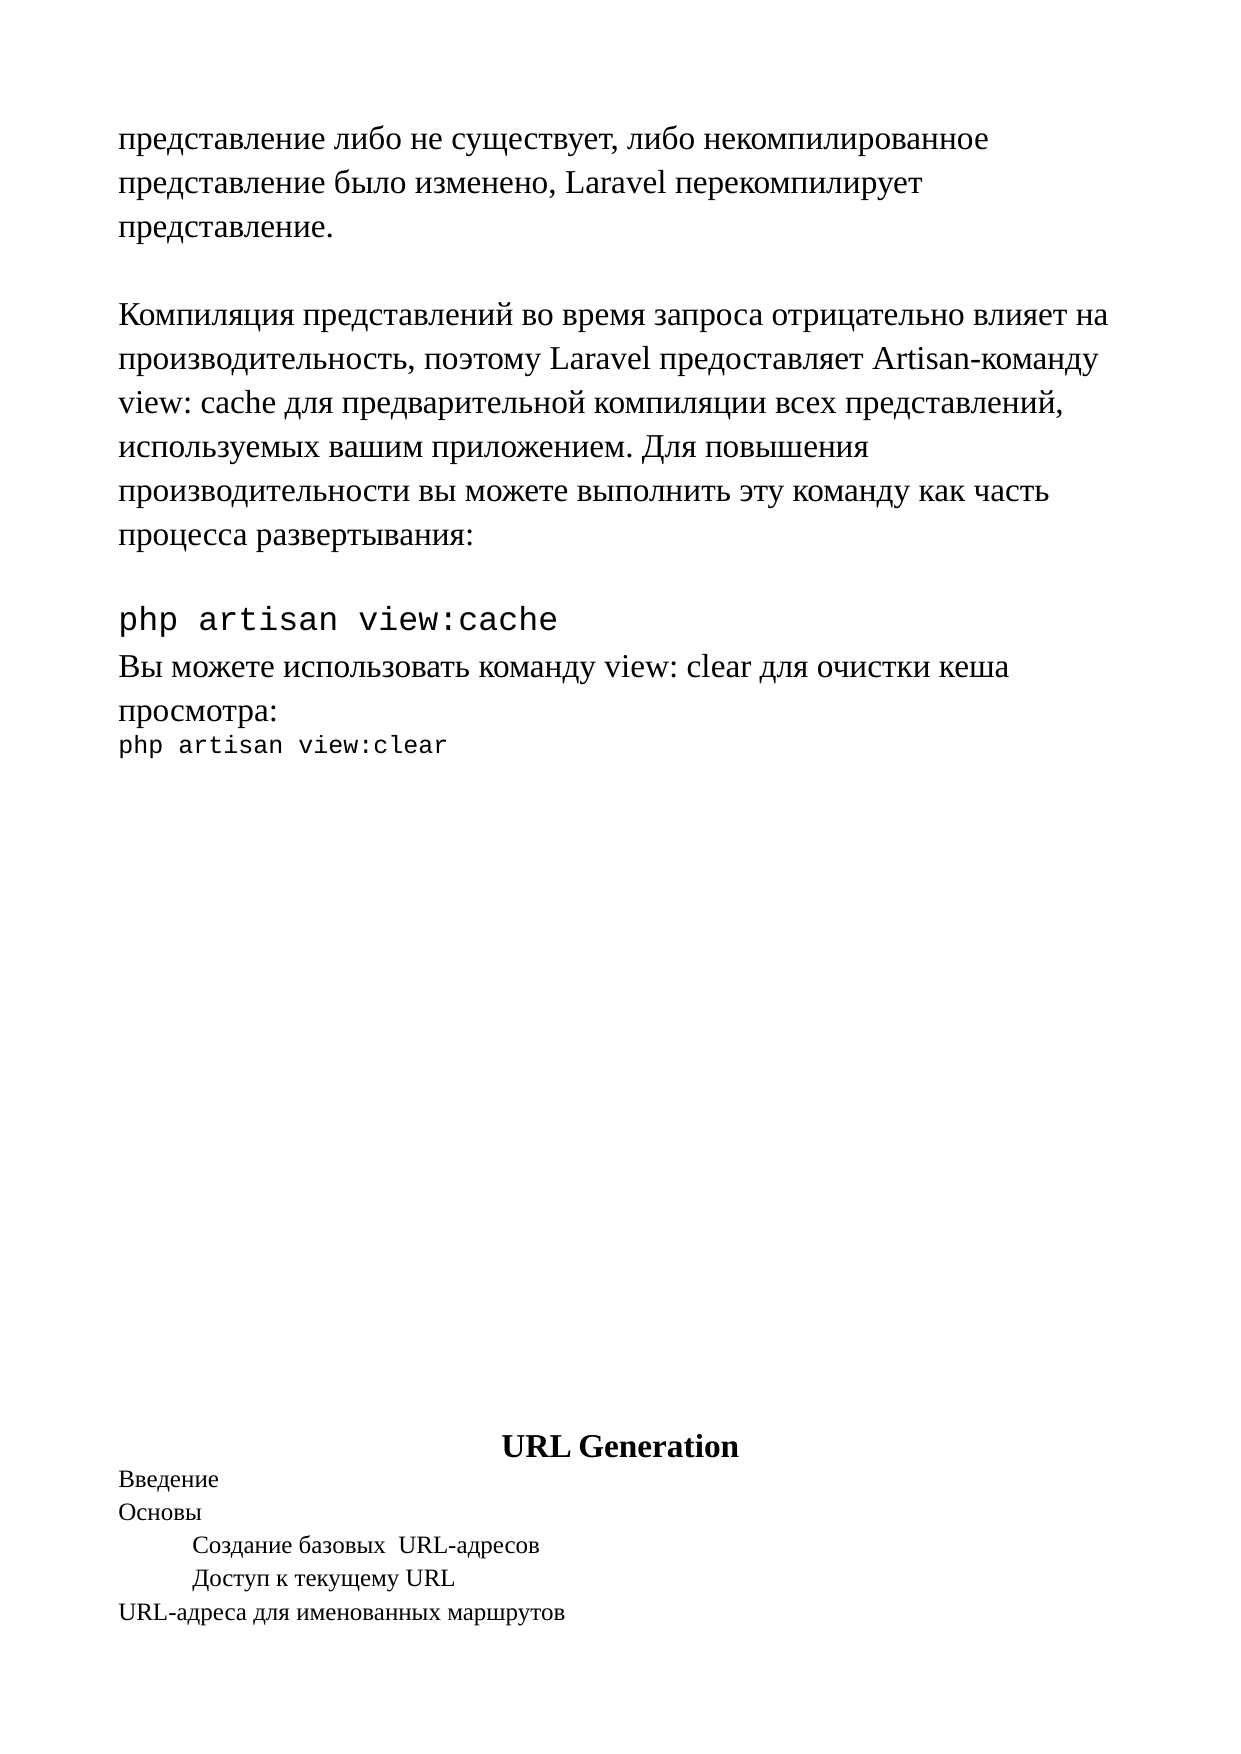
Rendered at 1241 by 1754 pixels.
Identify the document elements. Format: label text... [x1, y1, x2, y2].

text Доступ к текущему URL [118, 1563, 1122, 1592]
text Введение [118, 1464, 1122, 1493]
text представление либо не существует, либо некомпилированное представление было изменено, Laravel перекомпилирует представление. Компиляция представлений во время запроса отрицательно влияет на производительность, поэтому Laravel предоставляет Artisan-команду view: cache для предварительной компиляции всех представлений, используемых вашим приложением. Для повышения производительности вы можете выполнить эту команду как часть процесса развертывания: php artisan view:cache [118, 118, 1122, 641]
text URL-адреса для именованных маршрутов [118, 1597, 1122, 1625]
text Основы [118, 1497, 1122, 1526]
text Вы можете использовать команду view: clear для очистки кеша просмотра: php artisan view:clear [118, 646, 1122, 761]
text Создание базовых URL-адресов [118, 1531, 1122, 1559]
subtitle URL Generation [118, 1426, 1122, 1464]
